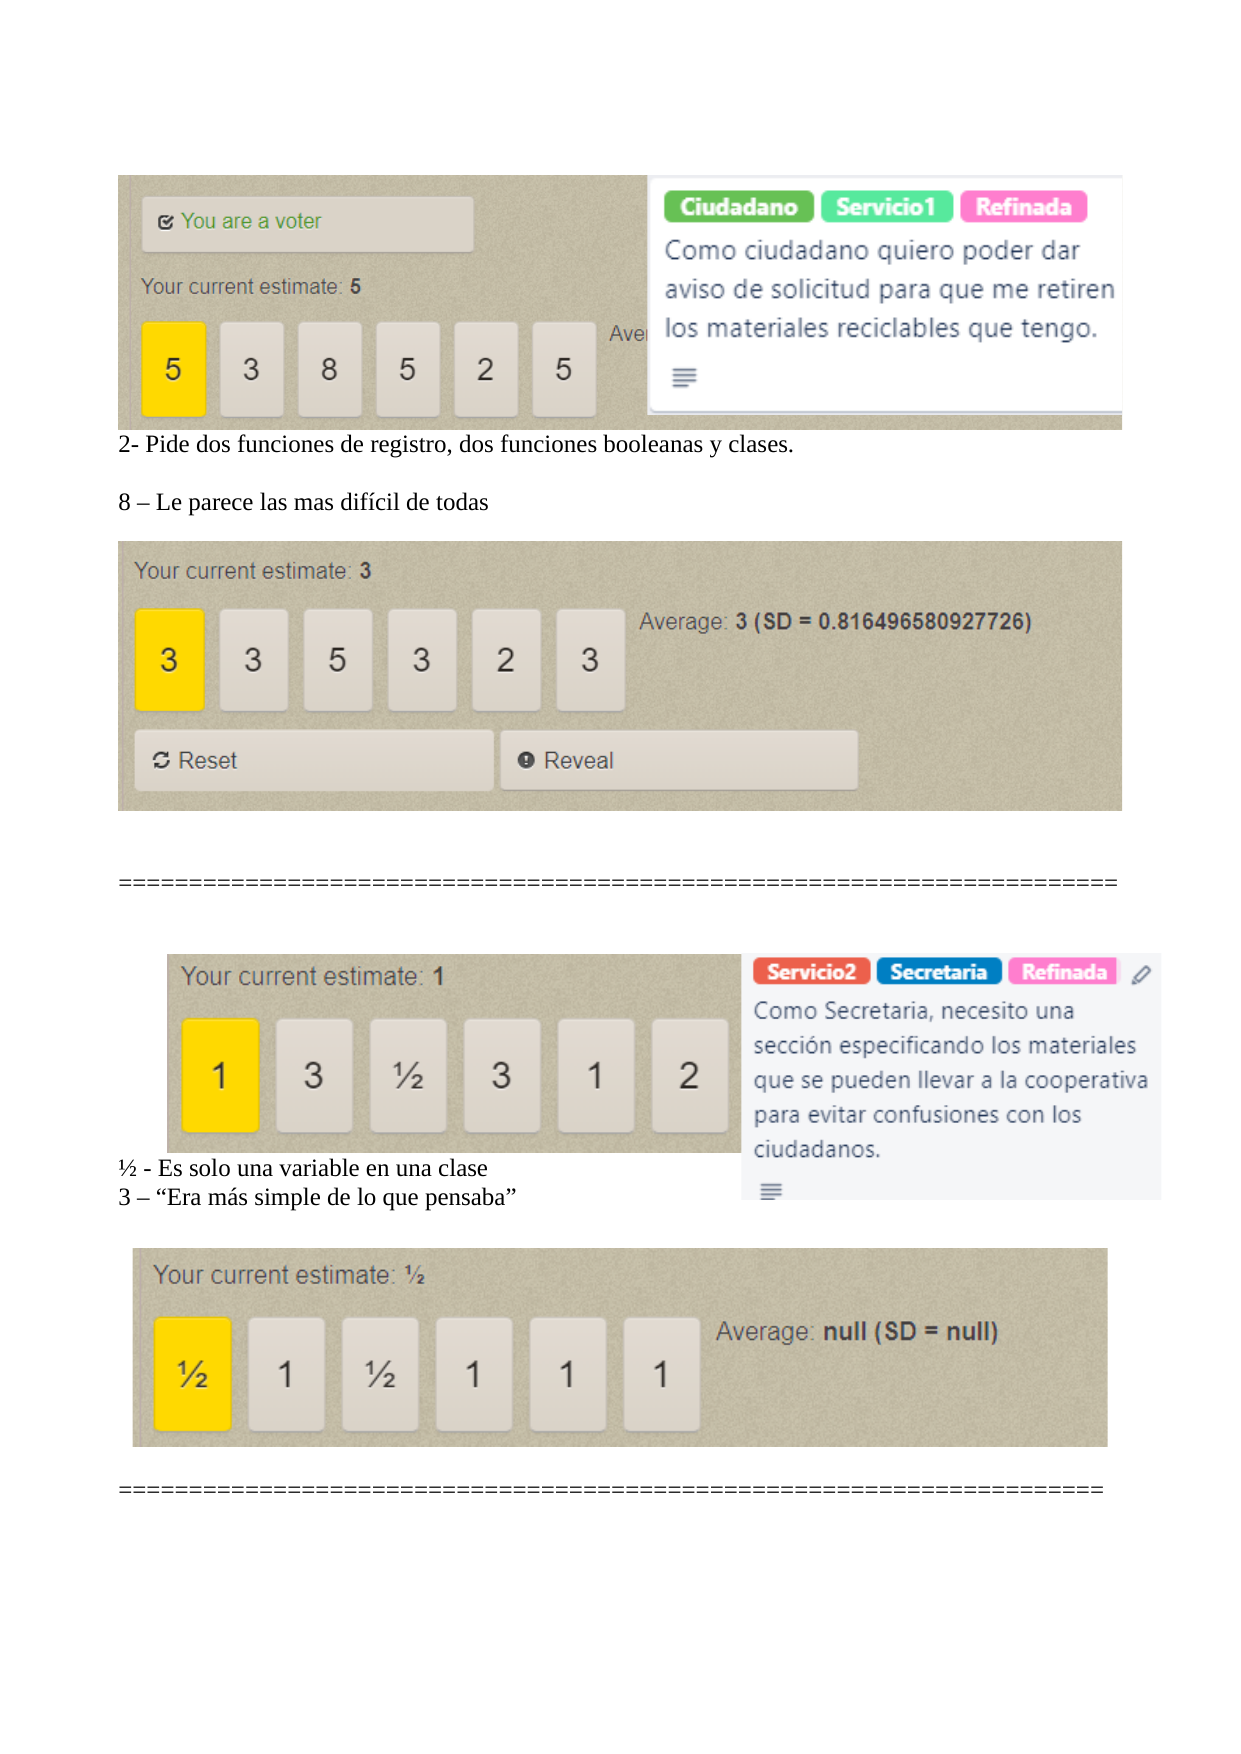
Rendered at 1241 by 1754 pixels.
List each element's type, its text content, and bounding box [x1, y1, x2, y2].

text 2- Pide dos funciones de registro, dos funciones booleanas y clases. [118, 430, 1122, 458]
text ½ - Es solo una variable en una clase [118, 954, 741, 1182]
text ====================================================================== [118, 1476, 1122, 1504]
picture [167, 953, 1162, 1200]
picture [132, 1248, 1108, 1447]
text 3 – “Era más simple de lo que pensaba” [118, 1182, 1122, 1211]
text ======================================================================= [118, 868, 1122, 897]
picture [118, 541, 1123, 811]
text 8 – Le parece las mas difícil de todas [118, 487, 1122, 515]
picture [118, 175, 1123, 430]
